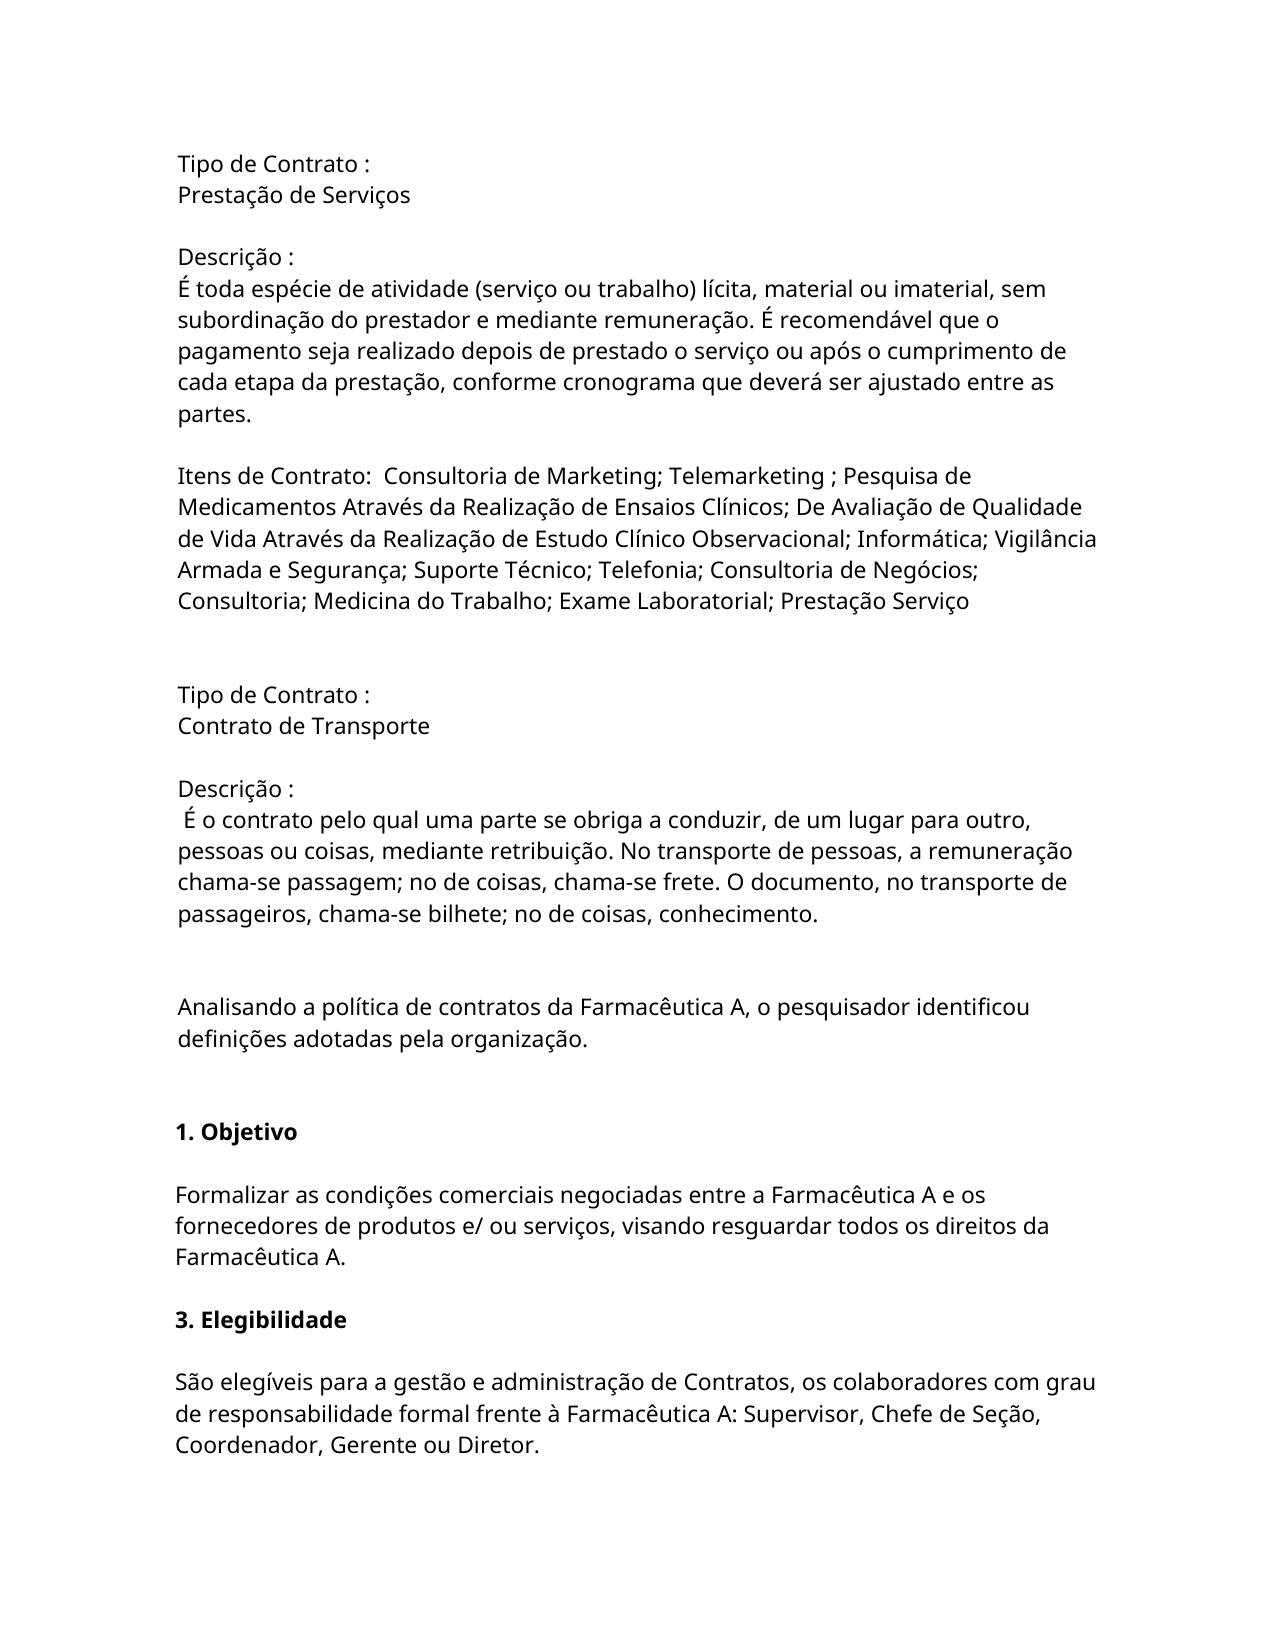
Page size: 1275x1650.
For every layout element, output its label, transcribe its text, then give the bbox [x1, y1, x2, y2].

text É toda espécie de atividade (serviço ou trabalho) lícita, material ou imaterial, sem subordinação do prestador e mediante remuneração. É recomendável que o pagamento seja realizado depois de prestado o serviço ou após o cumprimento de cada etapa da prestação, conforme cronograma que deverá ser ajustado entre as partes. [177, 273, 1098, 429]
text São elegíveis para a gestão e administração de Contratos, os colaboradores com grau de responsabilidade formal frente à Farmacêutica A: Supervisor, Chefe de Seção, Coordenador, Gerente ou Diretor. [175, 1366, 1098, 1460]
text Formalizar as condições comerciais negociadas entre a Farmacêutica A e os fornecedores de produtos e/ ou serviços, visando resguardar todos os direitos da Farmacêutica A. [175, 1179, 1098, 1273]
text Tipo de Contrato : [177, 148, 1098, 179]
text Prestação de Serviços [177, 179, 1098, 210]
text Itens de Contrato: Consultoria de Marketing; Telemarketing ; Pesquisa de Medicamentos Através da Realização de Ensaios Clínicos; De Avaliação de Qualidade de Vida Através da Realização de Estudo Clínico Observacional; Informática; Vigilância Armada e Segurança; Suporte Técnico; Telefonia; Consultoria de Negócios; Consultoria; Medicina do Trabalho; Exame Laboratorial; Prestação Serviço [177, 460, 1098, 616]
text Tipo de Contrato : [177, 679, 1098, 710]
text É o contrato pelo qual uma parte se obriga a conduzir, de um lugar para outro, pessoas ou coisas, mediante retribuição. No transporte de pessoas, a remuneração chama-se passagem; no de coisas, chama-se frete. O documento, no transporte de passageiros, chama-se bilhete; no de coisas, conhecimento. [177, 804, 1098, 929]
text 3. Elegibilidade [175, 1304, 1098, 1335]
text Analisando a política de contratos da Farmacêutica A, o pesquisador identificou definições adotadas pela organização. [177, 991, 1098, 1054]
text Descrição : [177, 773, 1098, 804]
text 1. Objetivo [175, 1116, 1098, 1148]
text Contrato de Transporte [177, 710, 1098, 741]
text Descrição : [177, 241, 1098, 273]
